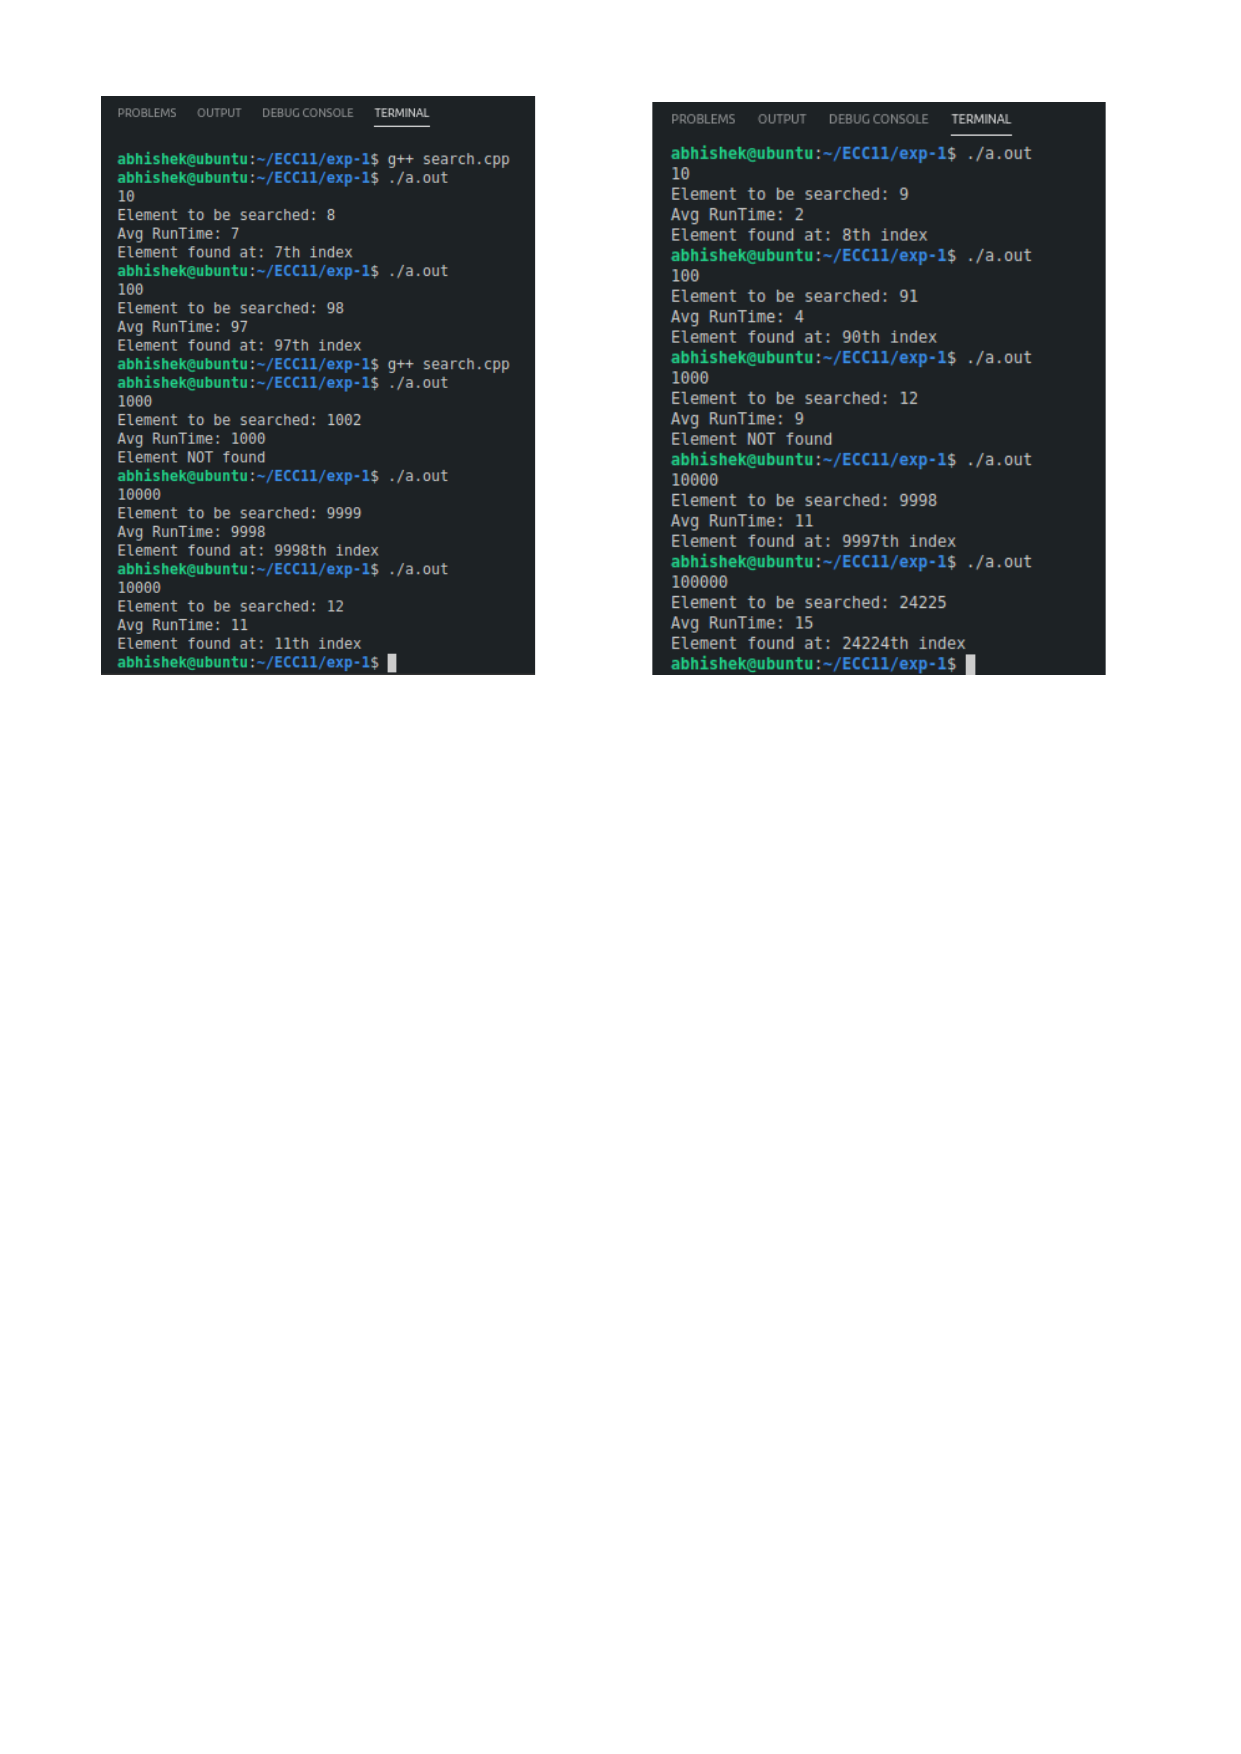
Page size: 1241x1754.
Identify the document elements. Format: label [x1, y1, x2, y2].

picture [652, 102, 1106, 675]
picture [101, 96, 536, 675]
